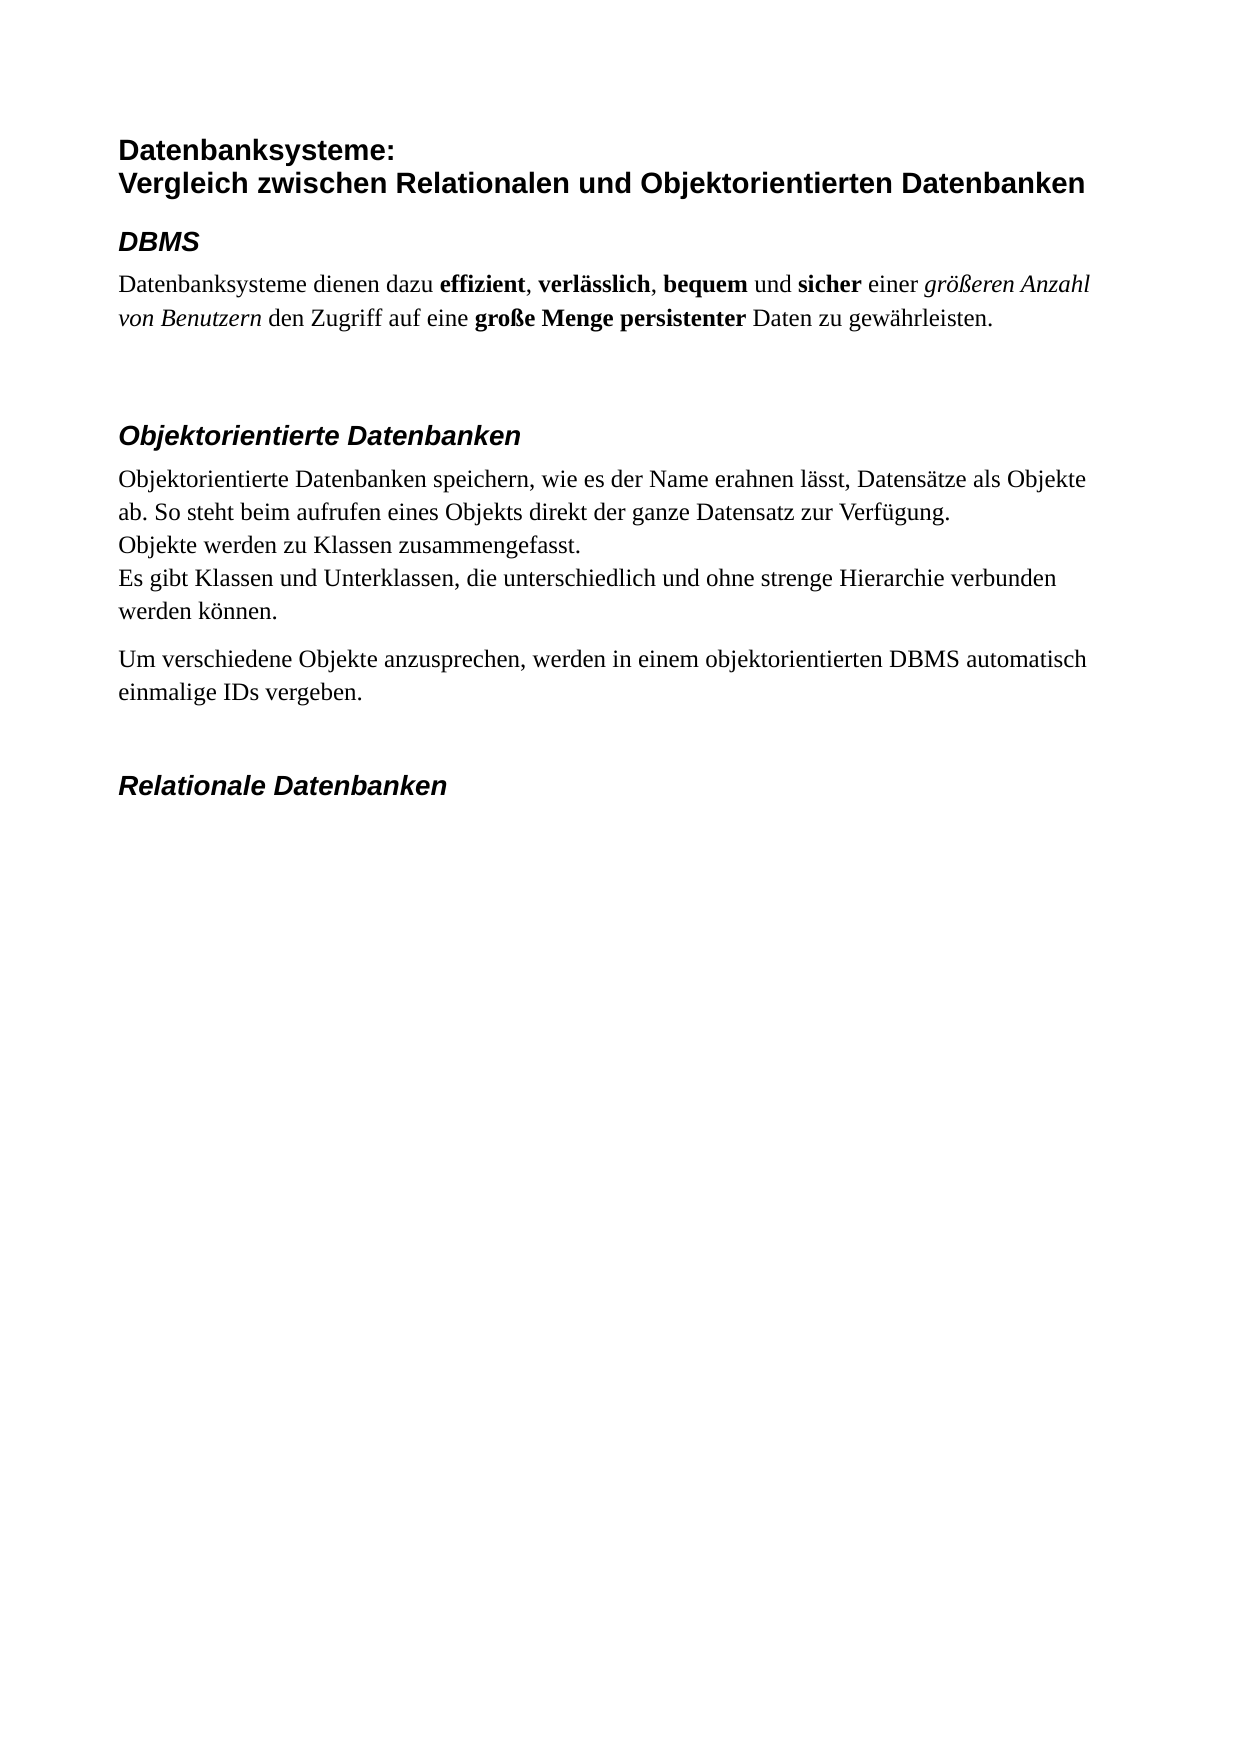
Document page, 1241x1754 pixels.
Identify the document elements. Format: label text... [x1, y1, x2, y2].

subtitle Relationale Datenbanken [118, 770, 1122, 802]
subtitle DBMS [118, 225, 1122, 257]
text Um verschiedene Objekte anzusprechen, werden in einem objektorientierten DBMS automatisch einmalige IDs vergeben. [118, 644, 1122, 738]
text Objektorientierte Datenbanken speichern, wie es der Name erahnen lässt, Datensätze als Objekte ab. So steht beim aufrufen eines Objekts direkt der ganze Datensatz zur Verfügung. Objekte werden zu Klassen zusammengefasst. Es gibt Klassen und Unterklassen, die unterschiedlich und ohne strenge Hierarchie verbunden werden können. [118, 464, 1122, 625]
text Datenbanksysteme dienen dazu effizient, verlässlich, bequem und sicher einer größeren Anzahl von Benutzern den Zugriff auf eine große Menge persistenter Daten zu gewährleisten. [118, 269, 1122, 331]
subtitle Datenbanksysteme: Vergleich zwischen Relationalen und Objektorientierten Datenbanken [118, 133, 1122, 200]
subtitle Objektorientierte Datenbanken [118, 419, 1122, 451]
